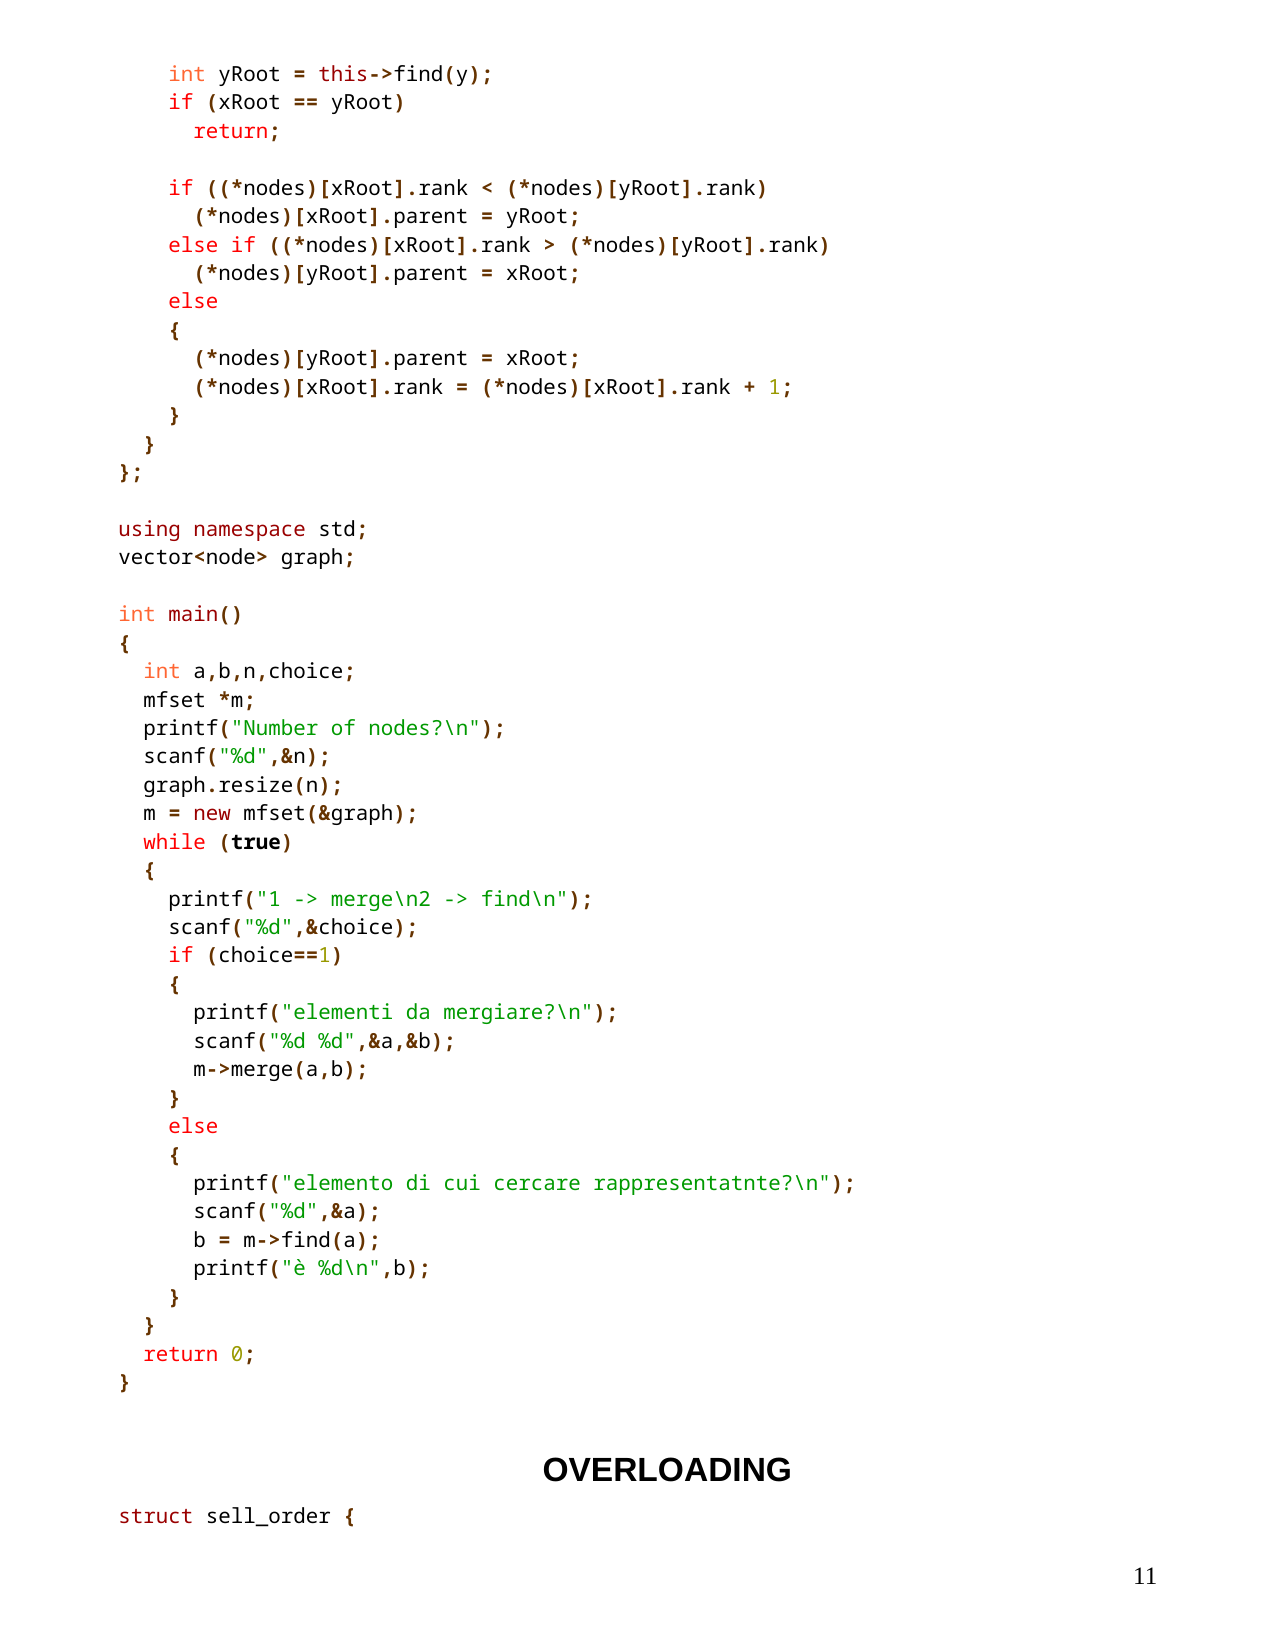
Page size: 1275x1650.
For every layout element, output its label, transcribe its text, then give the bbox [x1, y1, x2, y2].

text if (choice==1) [118, 941, 1216, 969]
text } [118, 400, 1216, 429]
text int yRoot = this->find(y); [118, 59, 1216, 87]
text printf("elementi da mergiare?\n"); [118, 997, 1216, 1026]
text if (xRoot == yRoot) [118, 87, 1216, 116]
text scanf("%d %d",&a,&b); [118, 1026, 1216, 1054]
text while (true) [118, 827, 1216, 855]
text if ((*nodes)[xRoot].rank < (*nodes)[yRoot].rank) [118, 173, 1216, 201]
text (*nodes)[yRoot].parent = xRoot; [118, 258, 1216, 287]
text scanf("%d",&choice); [118, 912, 1216, 941]
text else if ((*nodes)[xRoot].rank > (*nodes)[yRoot].rank) [118, 230, 1216, 258]
text printf("elemento di cui cercare rappresentatnte?\n"); [118, 1168, 1216, 1197]
text return; [118, 116, 1216, 144]
text printf("Number of nodes?\n"); [118, 713, 1216, 742]
text (*nodes)[xRoot].rank = (*nodes)[xRoot].rank + 1; [118, 372, 1216, 400]
text } [118, 1367, 1216, 1396]
subtitle OVERLOADING [118, 1450, 1216, 1489]
text { [118, 628, 1216, 656]
text printf("è %d\n",b); [118, 1253, 1216, 1282]
text } [118, 1282, 1216, 1310]
text } [118, 1083, 1216, 1111]
text } [118, 429, 1216, 457]
text scanf("%d",&a); [118, 1197, 1216, 1225]
text mfset *m; [118, 685, 1216, 713]
text { [118, 855, 1216, 884]
text return 0; [118, 1339, 1216, 1367]
text m = new mfset(&graph); [118, 798, 1216, 827]
text b = m->find(a); [118, 1225, 1216, 1253]
text int main() [118, 599, 1216, 628]
text } [118, 1310, 1216, 1339]
text { [118, 969, 1216, 997]
text printf("1 -> merge\n2 -> find\n"); [118, 884, 1216, 912]
text }; [118, 457, 1216, 486]
text { [118, 315, 1216, 343]
text else [118, 1111, 1216, 1140]
text scanf("%d",&n); [118, 742, 1216, 770]
text (*nodes)[xRoot].parent = yRoot; [118, 201, 1216, 230]
text else [118, 287, 1216, 315]
text (*nodes)[yRoot].parent = xRoot; [118, 343, 1216, 372]
text struct sell_order { [118, 1501, 1216, 1530]
text m->merge(a,b); [118, 1054, 1216, 1083]
text int a,b,n,choice; [118, 656, 1216, 685]
text graph.resize(n); [118, 770, 1216, 798]
text vector<node> graph; [118, 542, 1216, 571]
text { [118, 1140, 1216, 1168]
text using namespace std; [118, 514, 1216, 542]
